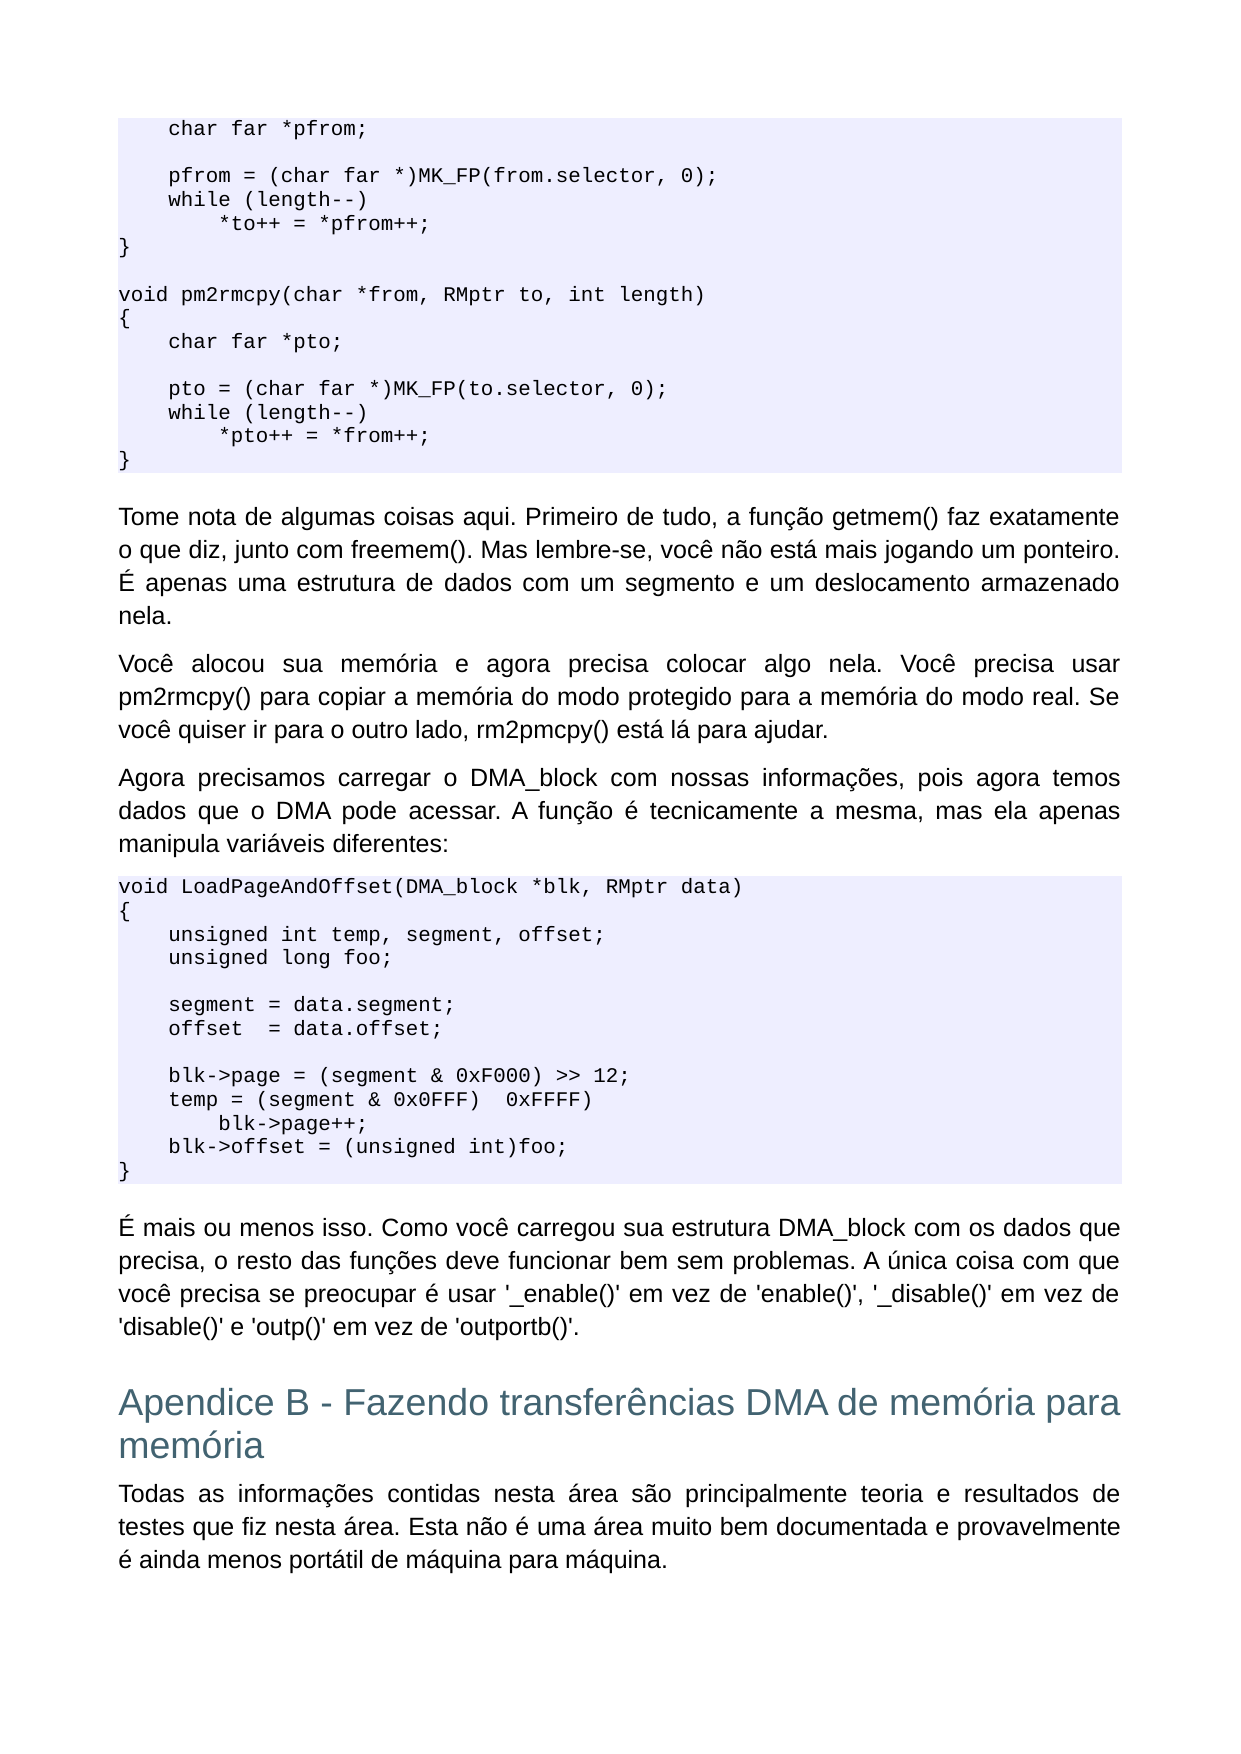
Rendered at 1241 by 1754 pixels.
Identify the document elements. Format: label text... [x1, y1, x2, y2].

text temp = (segment & 0x0FFF) 0xFFFF) [118, 1089, 1122, 1113]
text *pto++ = *from++; [118, 426, 1122, 449]
text pto = (char far *)MK_FP(to.selector, 0); [118, 378, 1122, 402]
text blk->page++; [118, 1113, 1122, 1136]
text blk->page = (segment & 0xF000) >> 12; [118, 1065, 1122, 1089]
text segment = data.segment; [118, 994, 1122, 1018]
text void LoadPageAndOffset(DMA_block *blk, RMptr data) [118, 876, 1122, 900]
text } [118, 236, 1122, 260]
text Agora precisamos carregar o DMA_block com nossas informações, pois agora temos dados que o DMA pode acessar. A função é tecnicamente a mesma, mas ela apenas manipula variáveis ​​diferentes: [118, 763, 1122, 857]
text Você alocou sua memória e agora precisa colocar algo nela. Você precisa usar pm2rmcpy() para copiar a memória do modo protegido para a memória do modo real. Se você quiser ir para o outro lado, rm2pmcpy() está lá para ajudar. [118, 649, 1122, 744]
text unsigned long foo; [118, 947, 1122, 971]
text pfrom = (char far *)MK_FP(from.selector, 0); [118, 165, 1122, 189]
subtitle Apendice B - Fazendo transferências DMA de memória para memória [118, 1381, 1122, 1467]
text char far *pto; [118, 331, 1122, 354]
text É mais ou menos isso. Como você carregou sua estrutura DMA_block com os dados que precisa, o resto das funções deve funcionar bem sem problemas. A única coisa com que você precisa se preocupar é usar '_enable()' em vez de 'enable()', '_disable()' em vez de 'disable()' e 'outp()' em vez de 'outportb()'. [118, 1213, 1122, 1341]
text Todas as informações contidas nesta área são principalmente teoria e resultados de testes que fiz nesta área. Esta não é uma área muito bem documentada e provavelmente é ainda menos portátil de máquina para máquina. [118, 1479, 1122, 1574]
text } [118, 449, 1122, 473]
text Tome nota de algumas coisas aqui. Primeiro de tudo, a função getmem() faz exatamente o que diz, junto com freemem(). Mas lembre-se, você não está mais jogando um ponteiro. É apenas uma estrutura de dados com um segmento e um deslocamento armazenado nela. [118, 502, 1122, 630]
text { [118, 307, 1122, 331]
text while (length--) [118, 189, 1122, 213]
text *to++ = *pfrom++; [118, 213, 1122, 236]
text unsigned int temp, segment, offset; [118, 923, 1122, 947]
text } [118, 1160, 1122, 1184]
text offset = data.offset; [118, 1018, 1122, 1042]
text void pm2rmcpy(char *from, RMptr to, int length) [118, 284, 1122, 307]
text char far *pfrom; [118, 118, 1122, 142]
text while (length--) [118, 402, 1122, 426]
text { [118, 900, 1122, 923]
text blk->offset = (unsigned int)foo; [118, 1136, 1122, 1160]
